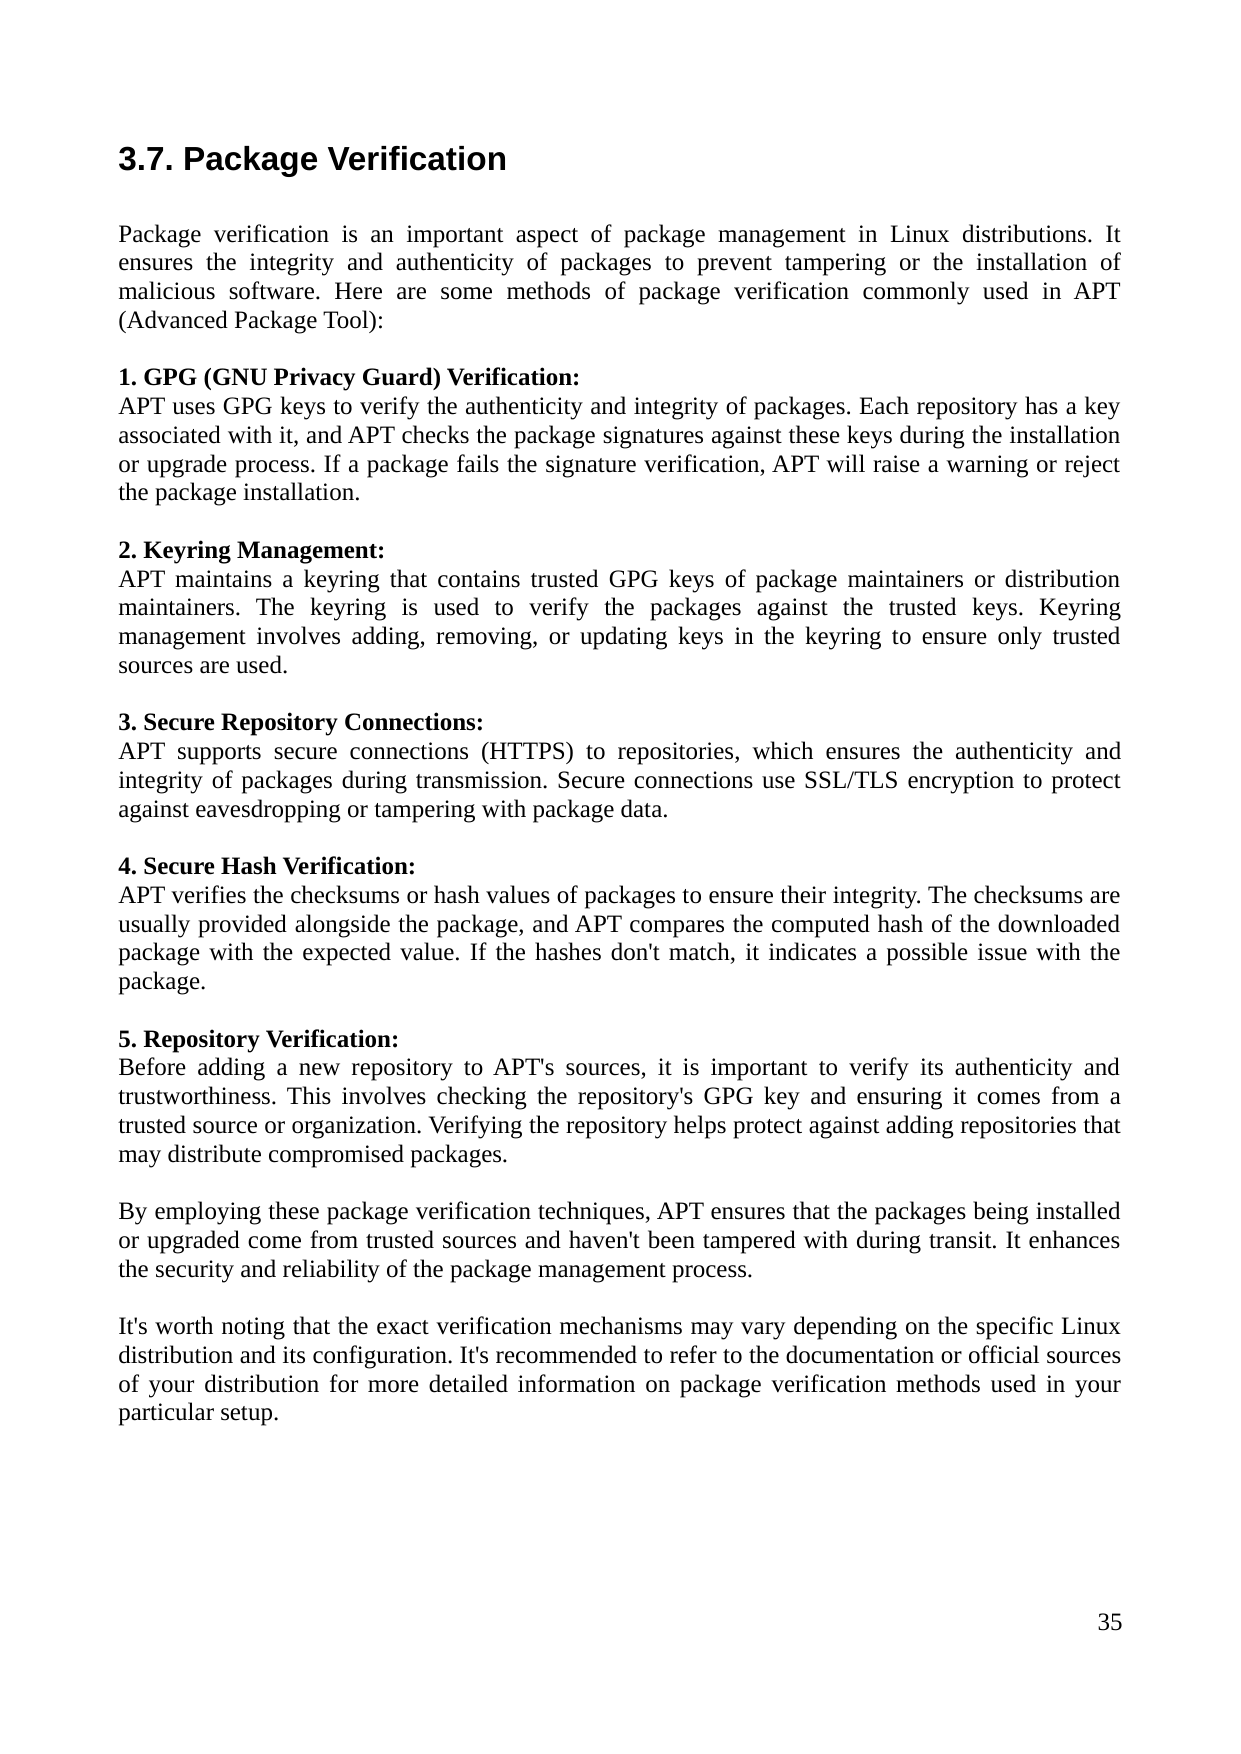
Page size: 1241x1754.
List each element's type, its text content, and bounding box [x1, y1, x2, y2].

text Package verification is an important aspect of package management in Linux distributions. It ensures the integrity and authenticity of packages to prevent tampering or the installation of malicious software. Here are some methods of package verification commonly used in APT (Advanced Package Tool): [118, 219, 1122, 334]
text APT maintains a keyring that contains trusted GPG keys of package maintainers or distribution maintainers. The keyring is used to verify the packages against the trusted keys. Keyring management involves adding, removing, or updating keys in the keyring to ensure only trusted sources are used. [118, 564, 1122, 679]
text It's worth noting that the exact verification mechanisms may vary depending on the specific Linux distribution and its configuration. It's recommended to refer to the documentation or official sources of your distribution for more detailed information on package verification methods used in your particular setup. [118, 1311, 1122, 1426]
text 4. Secure Hash Verification: [118, 851, 1122, 880]
text 3. Secure Repository Connections: [118, 707, 1122, 736]
text 5. Repository Verification: [118, 1024, 1122, 1052]
subtitle 3.7. Package Verification [118, 139, 1122, 177]
text Before adding a new repository to APT's sources, it is important to verify its authenticity and trustworthiness. This involves checking the repository's GPG key and ensuring it comes from a trusted source or organization. Verifying the repository helps protect against adding repositories that may distribute compromised packages. [118, 1052, 1122, 1167]
text By employing these package verification techniques, APT ensures that the packages being installed or upgraded come from trusted sources and haven't been tampered with during transit. It enhances the security and reliability of the package management process. [118, 1196, 1122, 1282]
text APT supports secure connections (HTTPS) to repositories, which ensures the authenticity and integrity of packages during transmission. Secure connections use SSL/TLS encryption to protect against eavesdropping or tampering with package data. [118, 736, 1122, 822]
text 1. GPG (GNU Privacy Guard) Verification: [118, 362, 1122, 391]
text 2. Keyring Management: [118, 535, 1122, 564]
text APT uses GPG keys to verify the authenticity and integrity of packages. Each repository has a key associated with it, and APT checks the package signatures against these keys during the installation or upgrade process. If a package fails the signature verification, APT will raise a warning or reject the package installation. [118, 391, 1122, 506]
text APT verifies the checksums or hash values of packages to ensure their integrity. The checksums are usually provided alongside the package, and APT compares the computed hash of the downloaded package with the expected value. If the hashes don't match, it indicates a possible issue with the package. [118, 880, 1122, 995]
